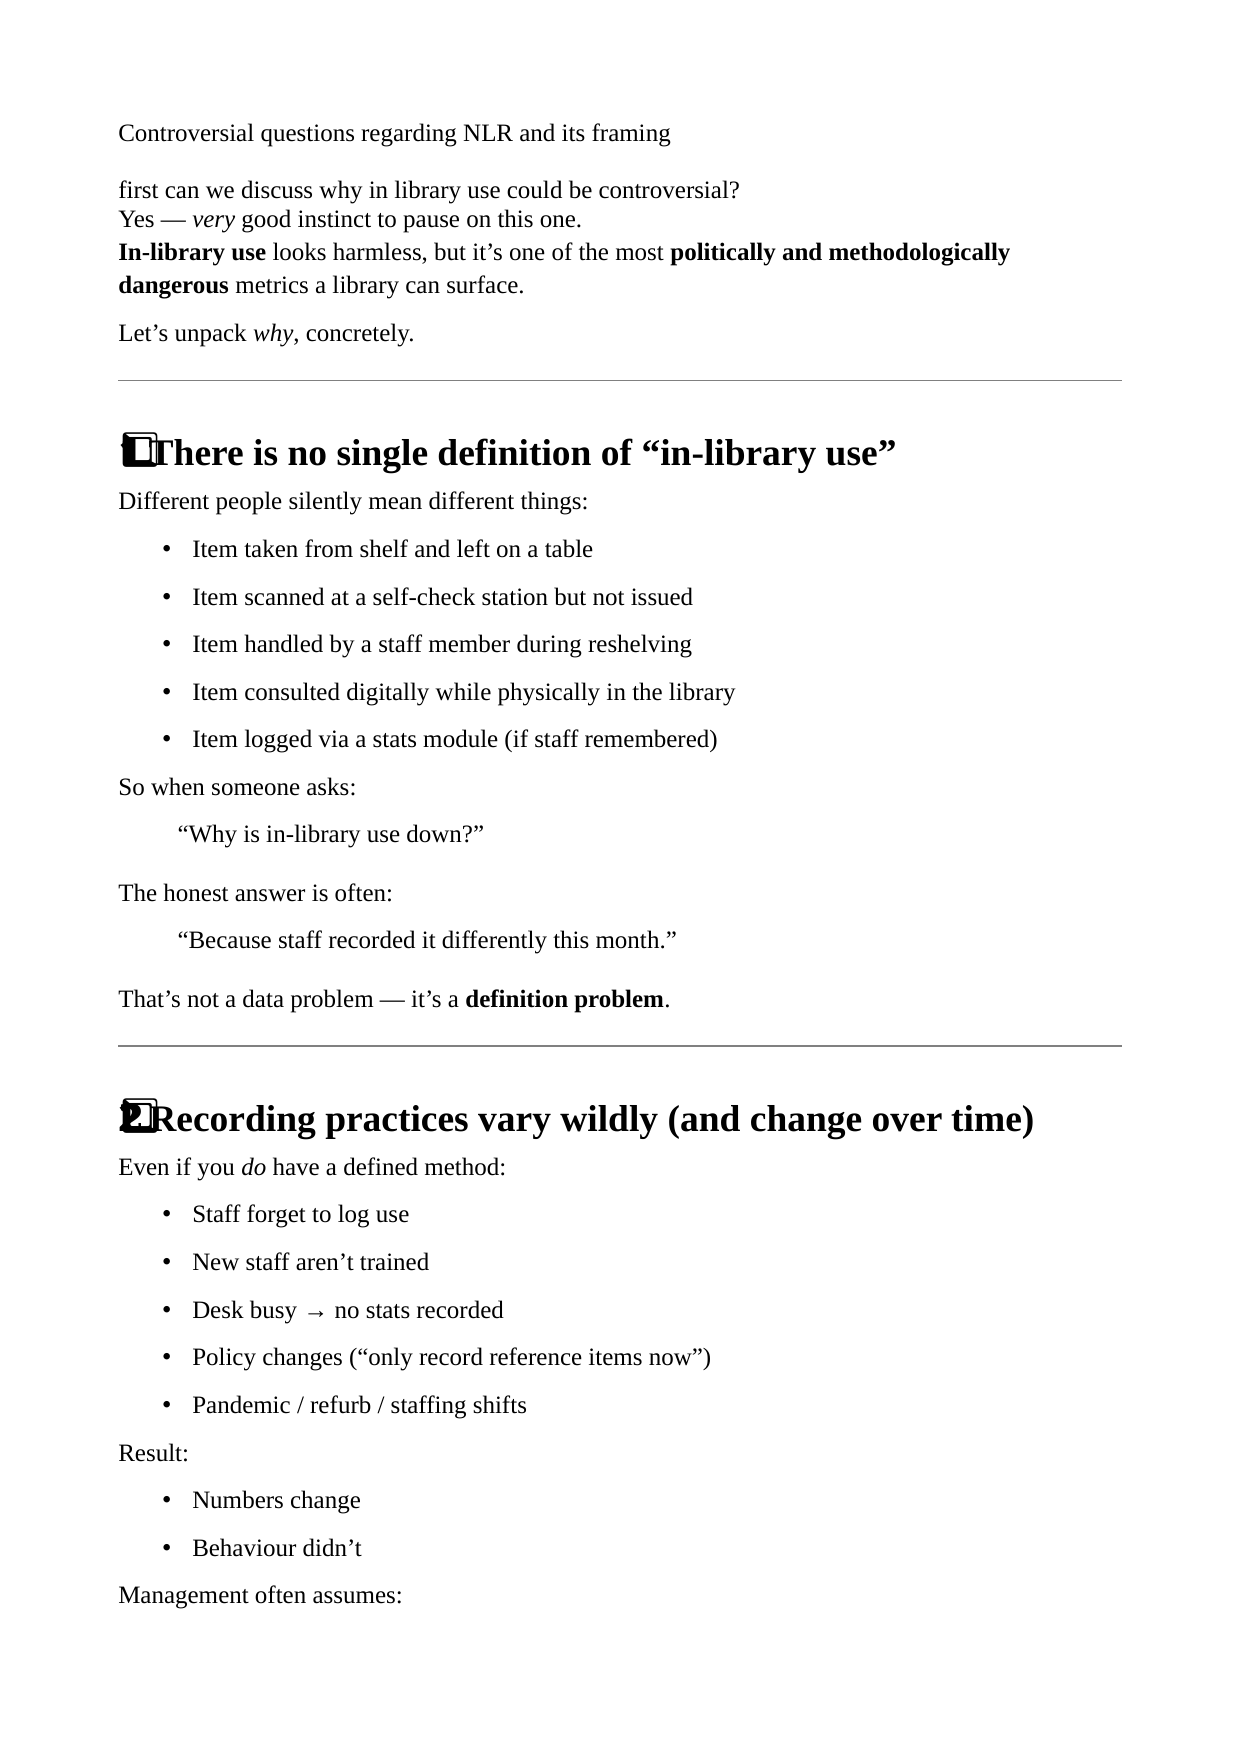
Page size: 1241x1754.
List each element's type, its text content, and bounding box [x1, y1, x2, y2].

subtitle 1️⃣ There is no single definition of “in-library use” [118, 431, 1122, 474]
text Result: [118, 1438, 1122, 1466]
list Staff forget to log use [162, 1199, 1122, 1228]
list New staff aren’t trained [162, 1247, 1122, 1276]
list Desk busy → no stats recorded [162, 1295, 1122, 1323]
list Numbers change [162, 1485, 1122, 1514]
text Controversial questions regarding NLR and its framing [118, 118, 1122, 147]
list Policy changes (“only record reference items now”) [162, 1342, 1122, 1371]
text Let’s unpack why, concretely. [118, 318, 1122, 347]
list Behaviour didn’t [162, 1533, 1122, 1562]
text So when someone asks: [118, 772, 1122, 801]
list Item taken from shelf and left on a table [162, 534, 1122, 563]
text Management often assumes: [118, 1580, 1122, 1609]
text Different people silently mean different things: [118, 486, 1122, 515]
text The honest answer is often: [118, 878, 1122, 907]
list Pandemic / refurb / staffing shifts [162, 1390, 1122, 1419]
text That’s not a data problem — it’s a definition problem. [118, 984, 1122, 1012]
text Even if you do have a defined method: [118, 1152, 1122, 1181]
text first can we discuss why in library use could be controversial? [118, 176, 1122, 204]
subtitle 2️⃣ Recording practices vary wildly (and change over time) [118, 1096, 1122, 1139]
text “Because staff recorded it differently this month.” [177, 925, 1063, 954]
text “Why is in-library use down?” [177, 819, 1063, 848]
list Item handled by a staff member during reshelving [162, 629, 1122, 658]
list Item consulted digitally while physically in the library [162, 677, 1122, 706]
list Item logged via a stats module (if staff remembered) [162, 724, 1122, 753]
list Item scanned at a self-check station but not issued [162, 582, 1122, 610]
text Yes — very good instinct to pause on this one. In-library use looks harmless, but it’s one of the most politically and methodologically dangerous metrics a library can surface. [118, 204, 1122, 299]
